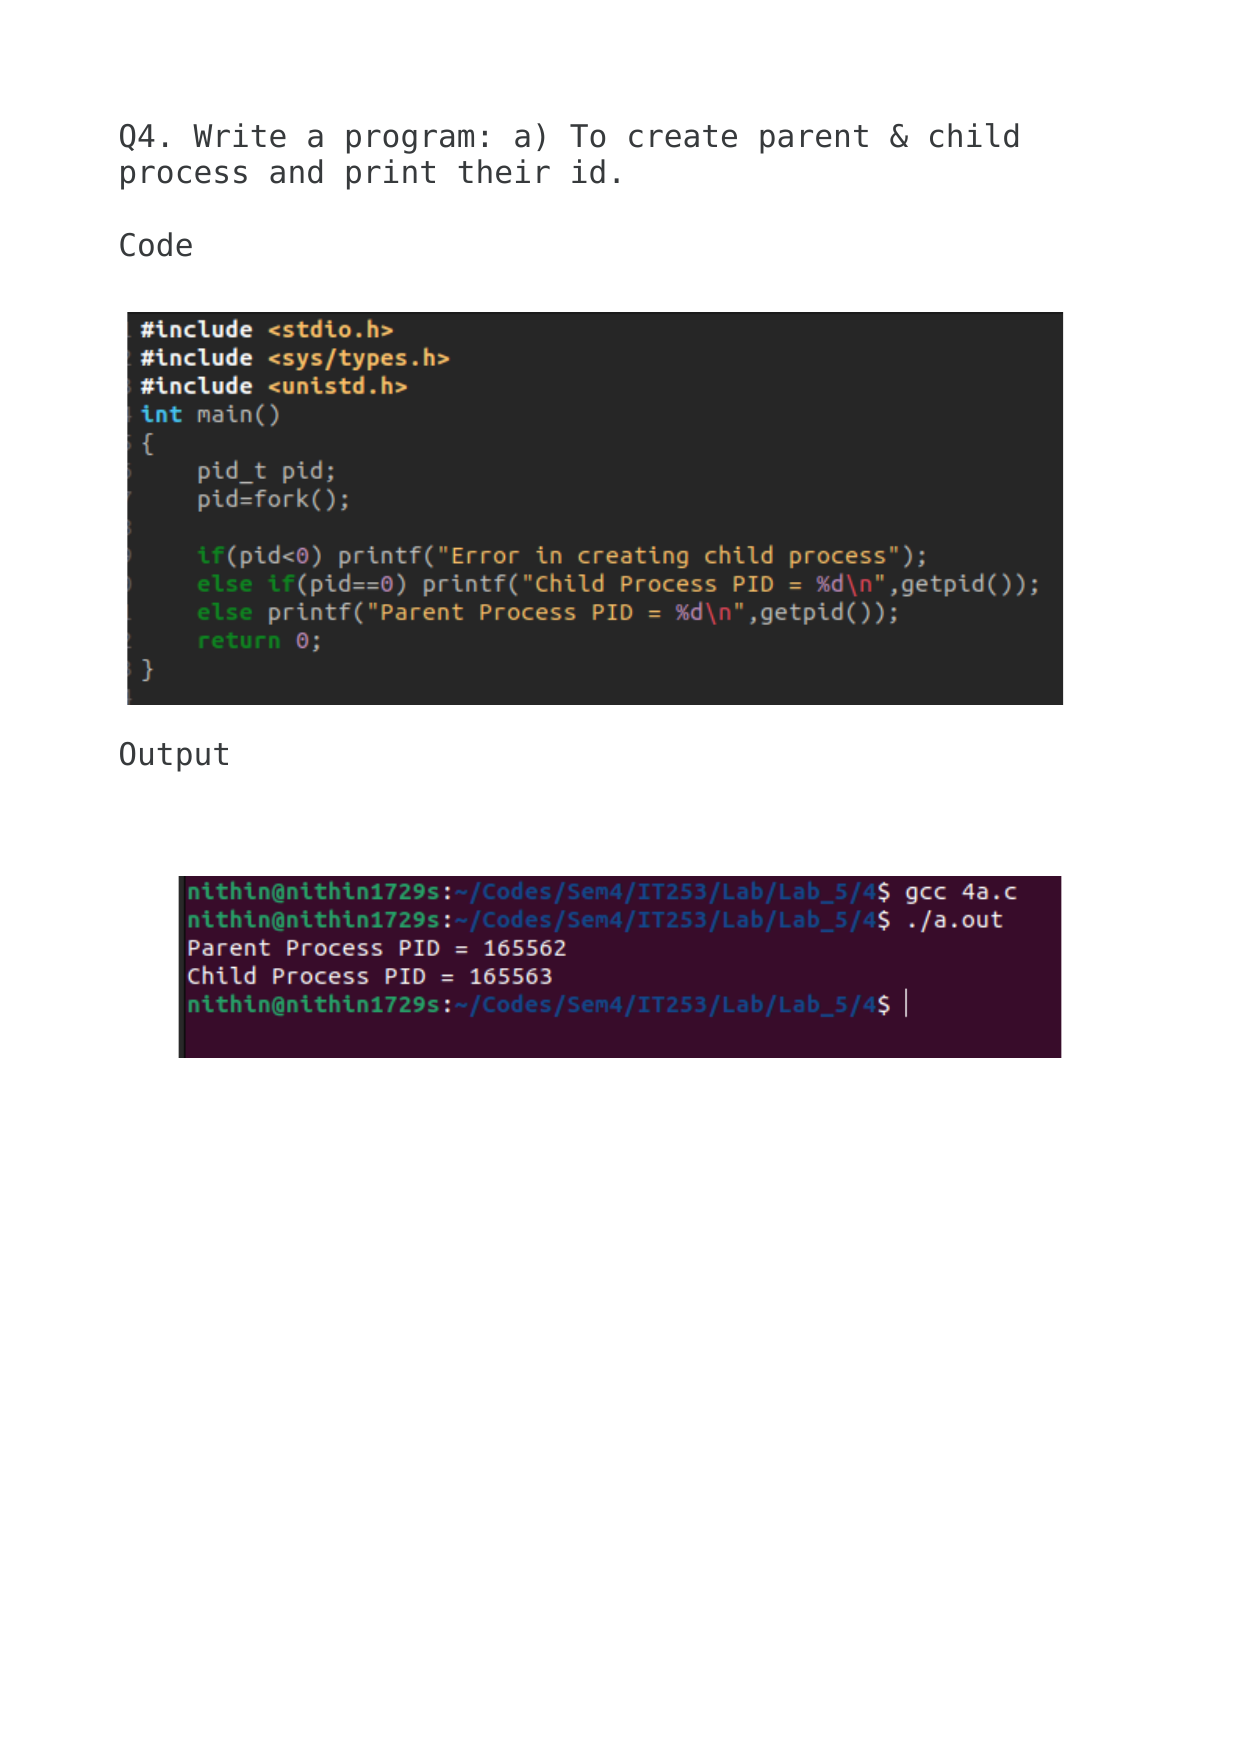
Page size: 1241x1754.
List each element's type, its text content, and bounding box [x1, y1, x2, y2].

text Output [118, 736, 1122, 772]
picture [127, 312, 1064, 705]
text Code [118, 227, 1122, 263]
text Q4. Write a program: a) To create parent & child process and print their id. [118, 118, 1122, 191]
picture [178, 876, 1062, 1058]
